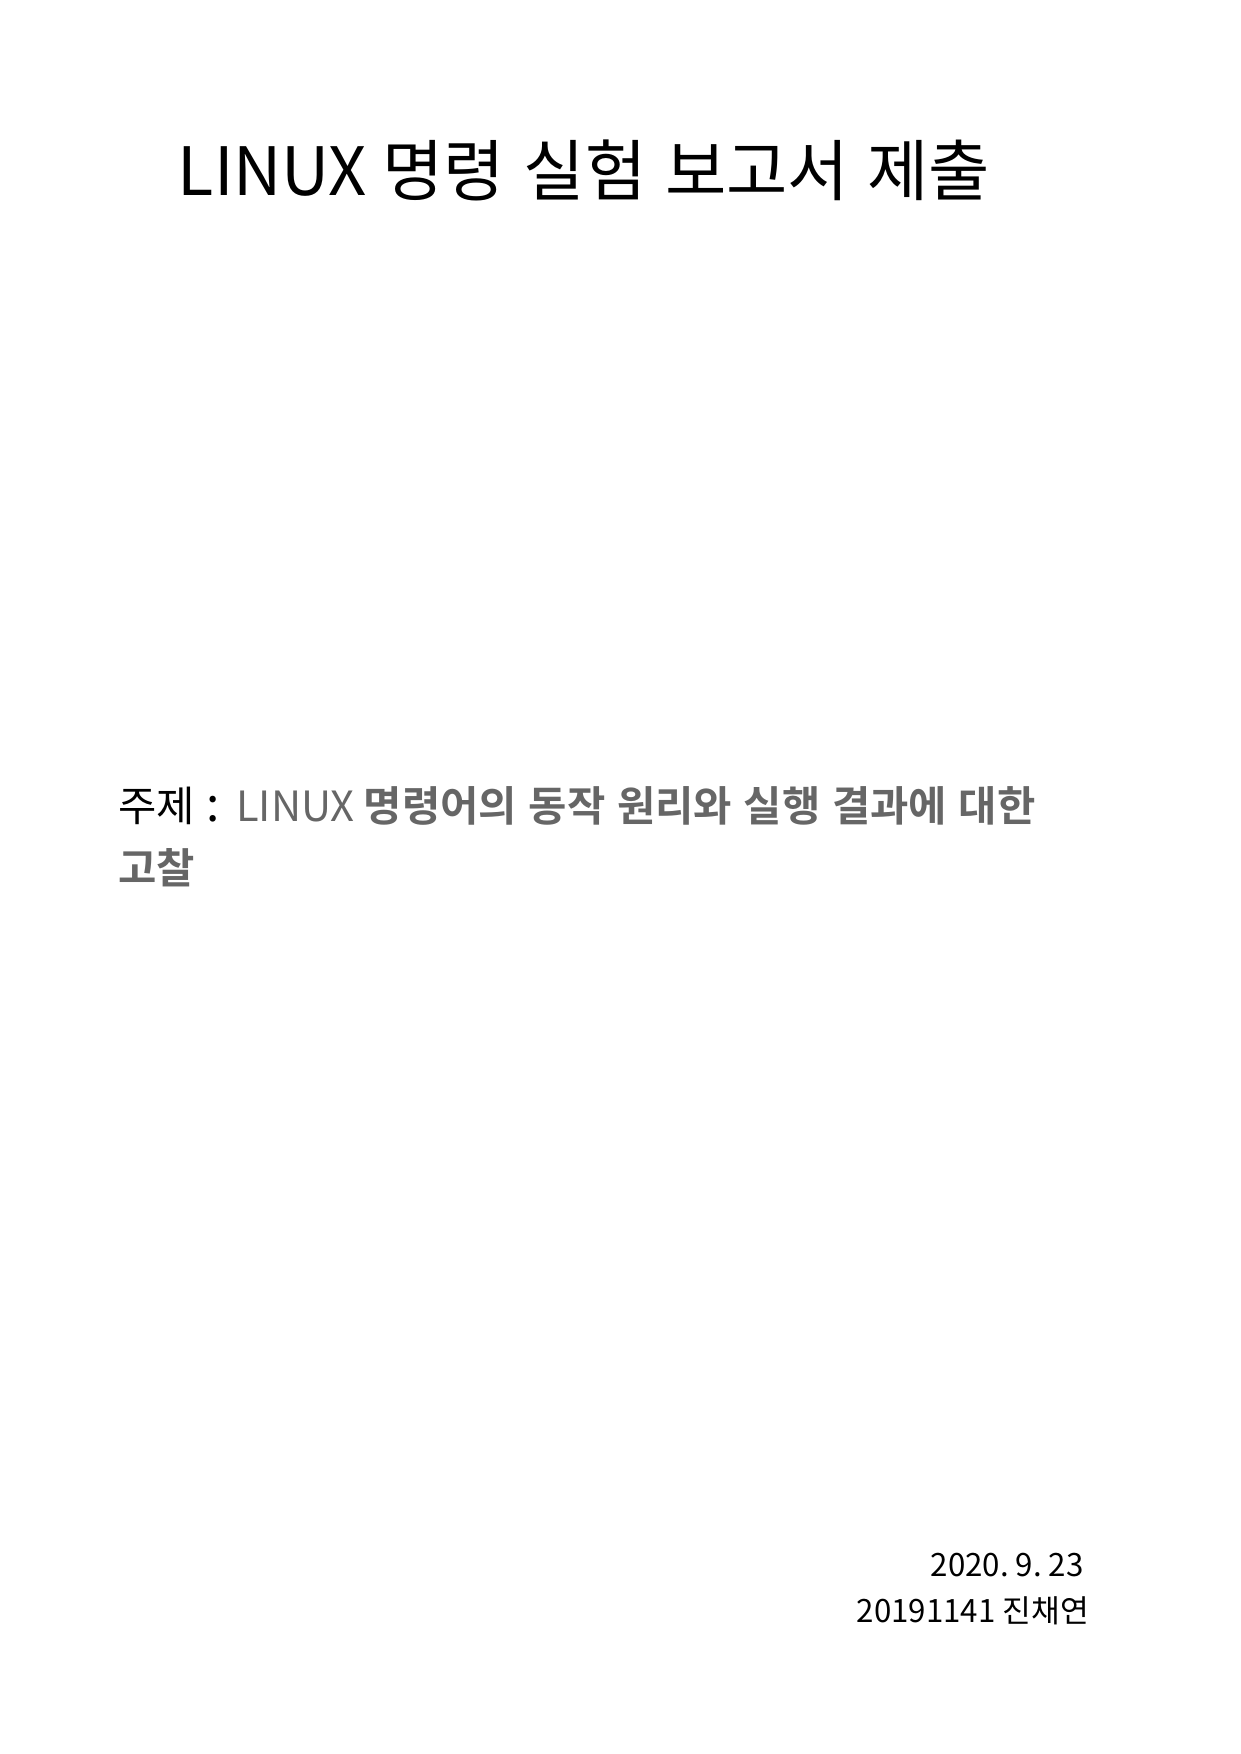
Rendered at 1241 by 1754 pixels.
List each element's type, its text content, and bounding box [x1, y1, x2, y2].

text LINUX 명령 실험 보고서 제출 [118, 118, 1122, 215]
text 주제 : LINUX 명령어의 동작 원리와 실행 결과에 대한 고찰 [118, 766, 1122, 896]
text 20191141 진채연 [118, 1586, 1122, 1631]
text 2020. 9. 23 [118, 1541, 1122, 1586]
